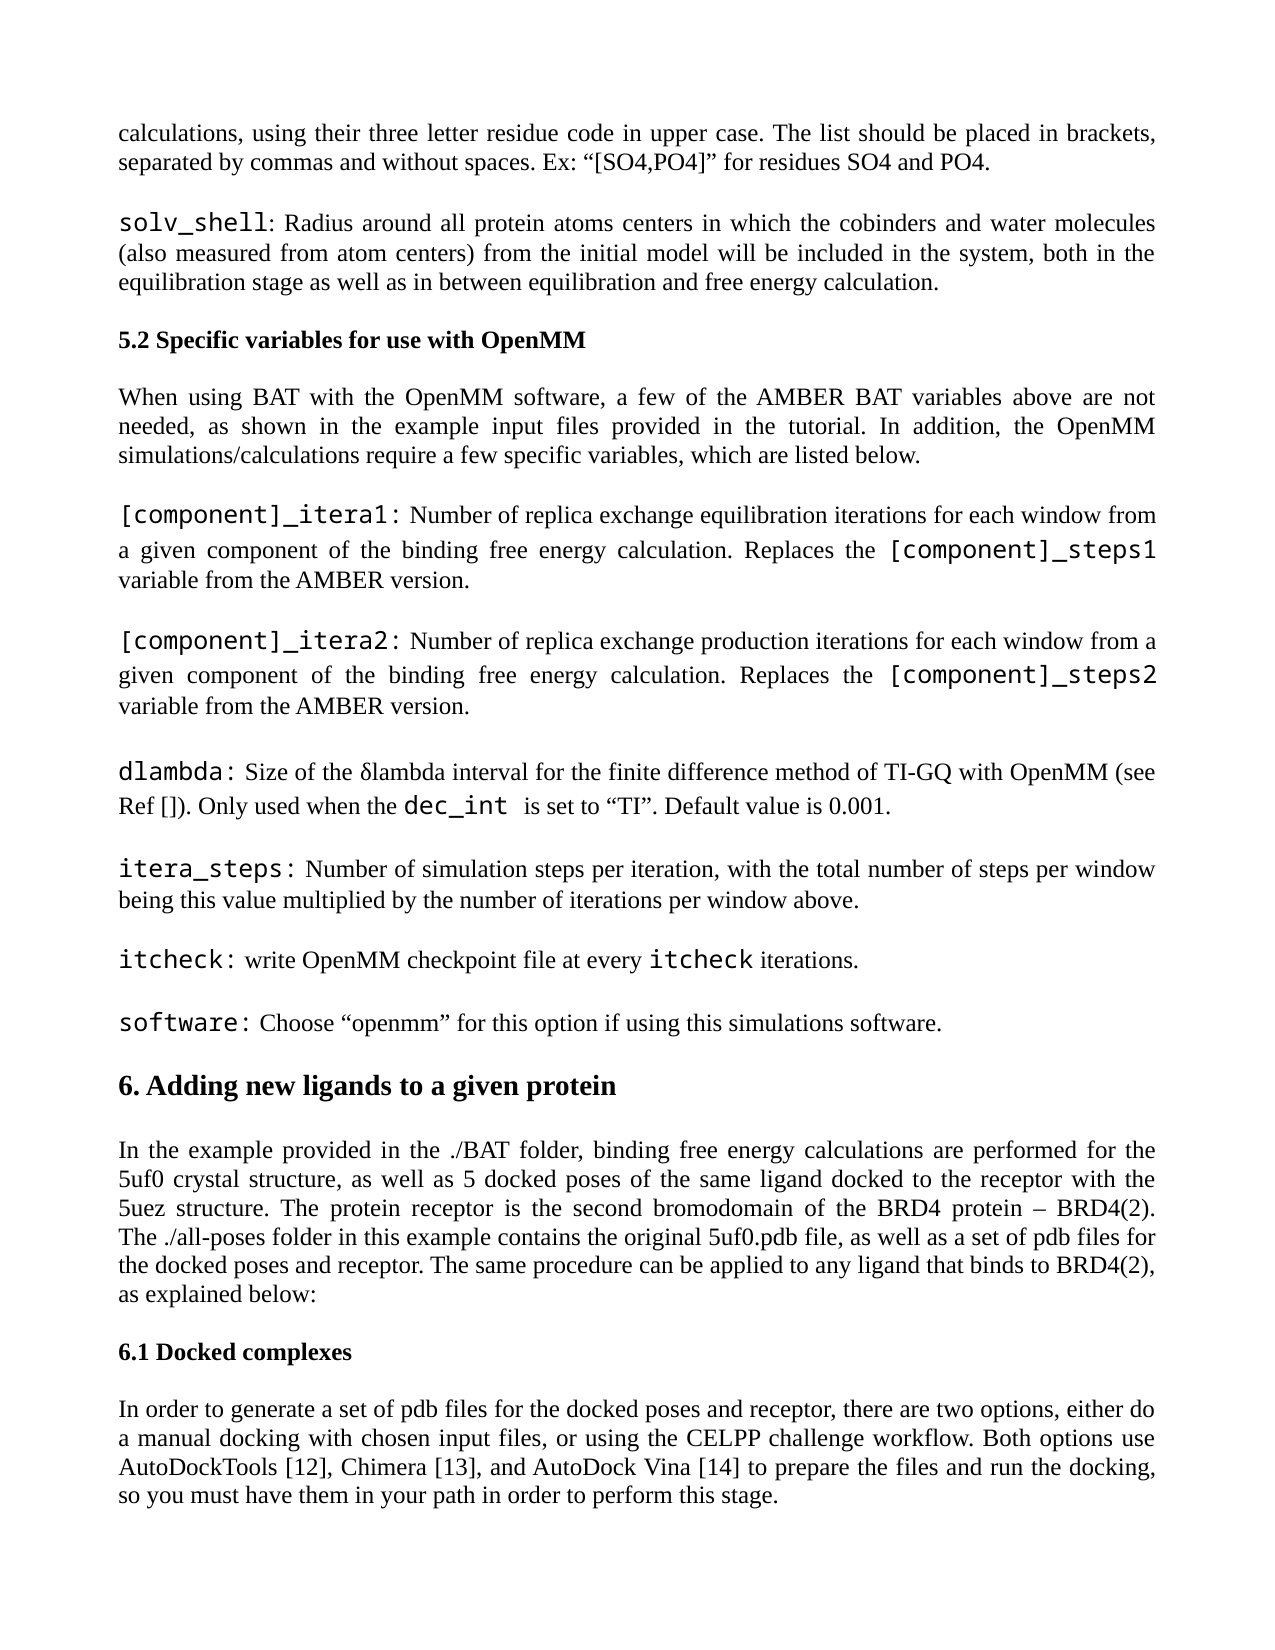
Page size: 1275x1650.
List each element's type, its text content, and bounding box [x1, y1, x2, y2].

text When using BAT with the OpenMM software, a few of the AMBER BAT variables above are not needed, as shown in the example input files provided in the tutorial. In addition, the OpenMM simulations/calculations require a few specific variables, which are listed below. [118, 382, 1157, 468]
text [component]_itera2: Number of replica exchange production iterations for each window from a given component of the binding free energy calculation. Replaces the [component]_steps2 variable from the AMBER version. [118, 623, 1157, 720]
text 6. Adding new ligands to a given protein [118, 1068, 1157, 1101]
text calculations, using their three letter residue code in upper case. The list should be placed in brackets, separated by commas and without spaces. Ex: “[SO4,PO4]” for residues SO4 and PO4. [118, 118, 1157, 176]
text 6.1 Docked complexes [118, 1337, 1157, 1365]
text In the example provided in the ./BAT folder, binding free energy calculations are performed for the 5uf0 crystal structure, as well as 5 docked poses of the same ligand docked to the receptor with the 5uez structure. The protein receptor is the second bromodomain of the BRD4 protein – BRD4(2). The ./all-poses folder in this example contains the original 5uf0.pdb file, as well as a set of pdb files for the docked poses and receptor. The same procedure can be applied to any ligand that binds to BRD4(2), as explained below: [118, 1135, 1157, 1308]
text dlambda: Size of the δlambda interval for the finite difference method of TI-GQ with OpenMM (see Ref []). Only used when the dec_int is set to “TI”. Default value is 0.001. [118, 754, 1157, 822]
text itera_steps: Number of simulation steps per iteration, with the total number of steps per window being this value multiplied by the number of iterations per window above. [118, 851, 1157, 913]
text In order to generate a set of pdb files for the docked poses and receptor, there are two options, either do a manual docking with chosen input files, or using the CELPP challenge workflow. Both options use AutoDockTools [12], Chimera [13], and AutoDock Vina [14] to prepare the files and run the docking, so you must have them in your path in order to perform this stage. [118, 1394, 1157, 1509]
text solv_shell: Radius around all protein atoms centers in which the cobinders and water molecules (also measured from atom centers) from the initial model will be included in the system, both in the equilibration stage as well as in between equilibration and free energy calculation. [118, 204, 1157, 296]
text itcheck: write OpenMM checkpoint file at every itcheck iterations. [118, 942, 1157, 976]
text software: Choose “openmm” for this option if using this simulations software. [118, 1005, 1157, 1039]
text 5.2 Specific variables for use with OpenMM [118, 325, 1157, 353]
text [component]_itera1: Number of replica exchange equilibration iterations for each window from a given component of the binding free energy calculation. Replaces the [component]_steps1 variable from the AMBER version. [118, 497, 1157, 594]
